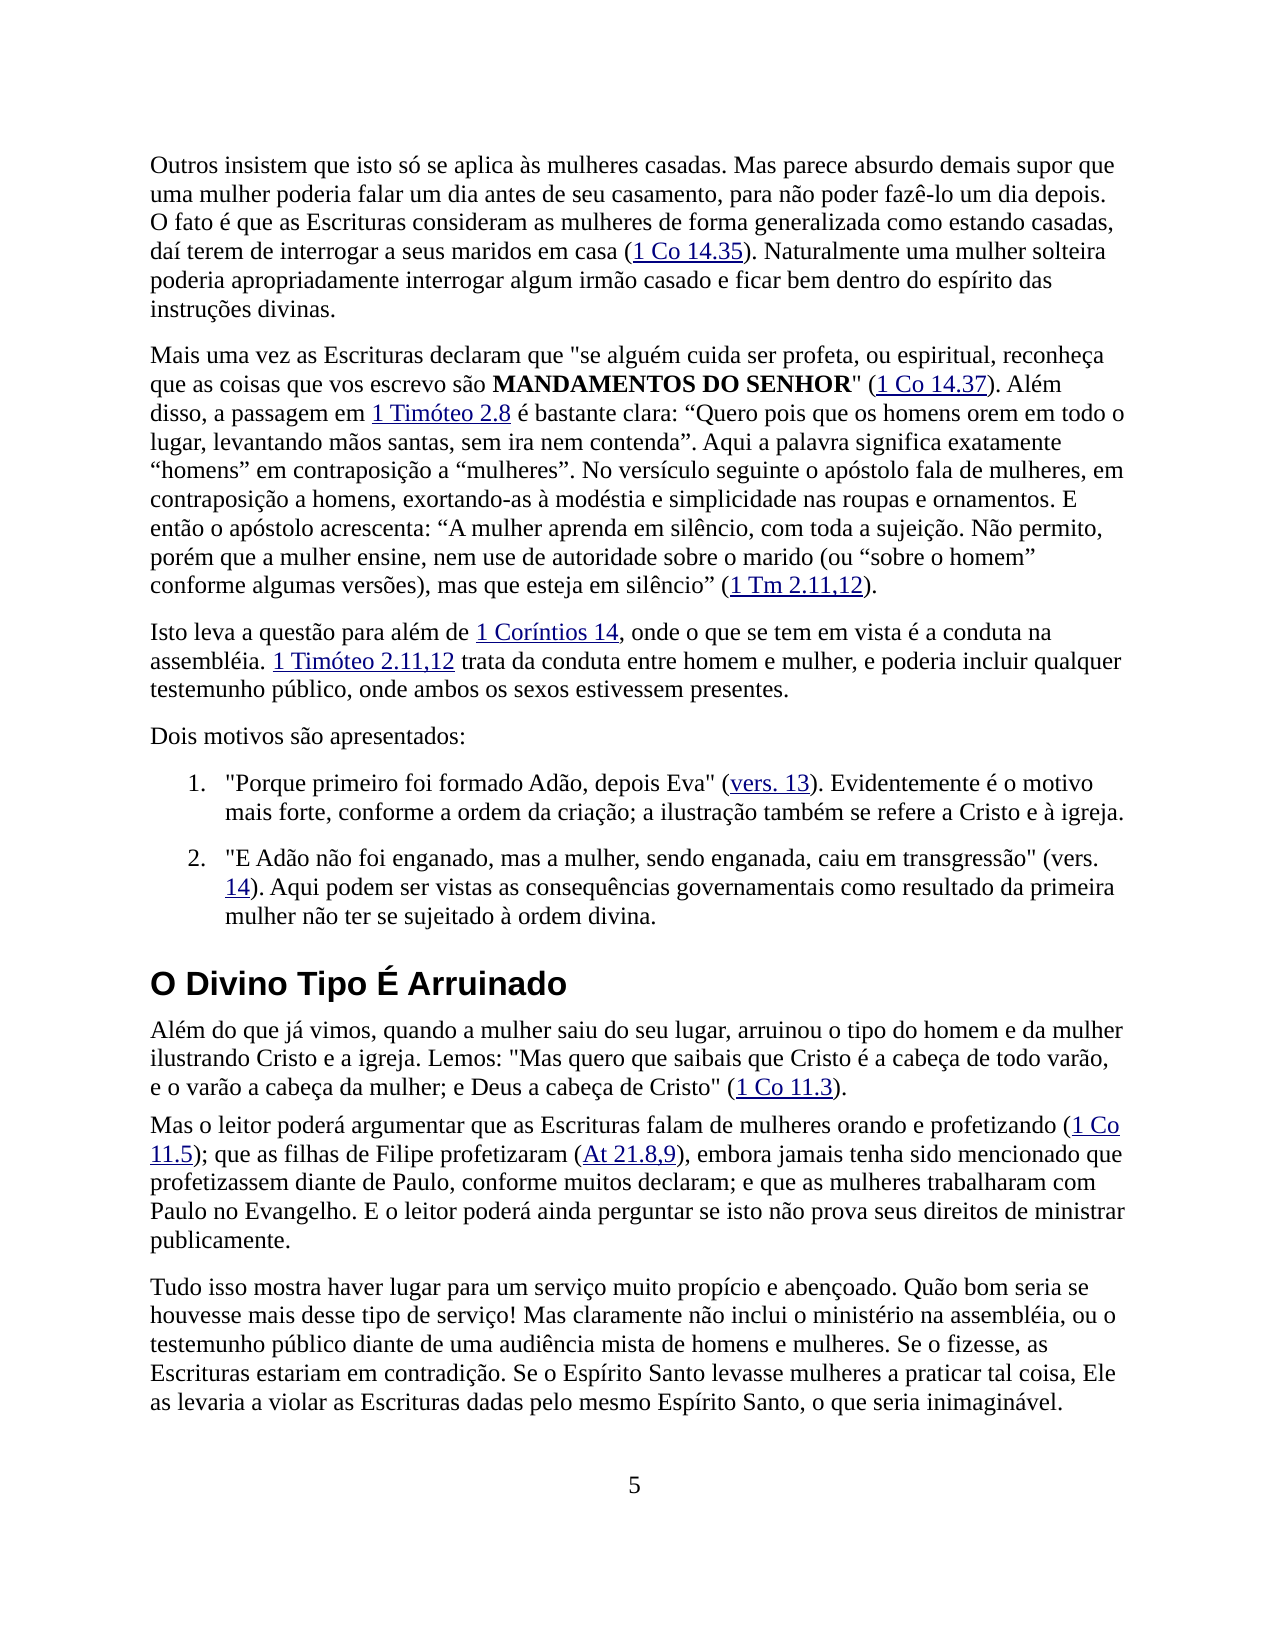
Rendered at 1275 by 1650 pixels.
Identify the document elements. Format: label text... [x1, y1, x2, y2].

list "Porque primeiro foi formado Adão, depois Eva" (vers. 13). Evidentemente é o motivo mais forte, conforme a ordem da criação; a ilustração também se refere a Cristo e à igreja. [187, 768, 1125, 825]
text Dois motivos são apresentados: [150, 721, 1125, 750]
list "E Adão não foi enganado, mas a mulher, sendo enganada, caiu em transgressão" (vers. 14). Aqui podem ser vistas as consequências governamentais como resultado da primeira mulher não ter se sujeitado à ordem divina. [187, 843, 1125, 929]
text Tudo isso mostra haver lugar para um serviço muito propício e abençoado. Quão bom seria se houvesse mais desse tipo de serviço! Mas claramente não inclui o ministério na assembléia, ou o testemunho público diante de uma audiência mista de homens e mulheres. Se o fizesse, as Escrituras estariam em contradição. Se o Espírito Santo levasse mulheres a praticar tal coisa, Ele as levaria a violar as Escrituras dadas pelo mesmo Espírito Santo, o que seria inimaginável. [150, 1272, 1125, 1415]
text Além do que já vimos, quando a mulher saiu do seu lugar, arruinou o tipo do homem e da mulher ilustrando Cristo e a igreja. Lemos: "Mas quero que saibais que Cristo é a cabeça de todo varão, e o varão a cabeça da mulher; e Deus a cabeça de Cristo" (1 Co 11.3). [150, 1015, 1125, 1101]
subtitle O Divino Tipo É Arruinado [150, 963, 1125, 1002]
text Mas o leitor poderá argumentar que as Escrituras falam de mulheres orando e profetizando (1 Co 11.5); que as filhas de Filipe profetizaram (At 21.8,9), embora jamais tenha sido mencionado que profetizassem diante de Paulo, conforme muitos declaram; e que as mulheres trabalharam com Paulo no Evangelho. E o leitor poderá ainda perguntar se isto não prova seus direitos de ministrar publicamente. [150, 1110, 1125, 1254]
text Outros insistem que isto só se aplica às mulheres casadas. Mas parece absurdo demais supor que uma mulher poderia falar um dia antes de seu casamento, para não poder fazê-lo um dia depois. O fato é que as Escrituras consideram as mulheres de forma generalizada como estando casadas, daí terem de interrogar a seus maridos em casa (1 Co 14.35). Naturalmente uma mulher solteira poderia apropriadamente interrogar algum irmão casado e ficar bem dentro do espírito das instruções divinas. [150, 150, 1125, 322]
text Isto leva a questão para além de 1 Coríntios 14, onde o que se tem em vista é a conduta na assembléia. 1 Timóteo 2.11,12 trata da conduta entre homem e mulher, e poderia incluir qualquer testemunho público, onde ambos os sexos estivessem presentes. [150, 617, 1125, 703]
text Mais uma vez as Escrituras declaram que "se alguém cuida ser profeta, ou espiritual, reconheça que as coisas que vos escrevo são MANDAMENTOS DO SENHOR" (1 Co 14.37). Além disso, a passagem em 1 Timóteo 2.8 é bastante clara: “Quero pois que os homens orem em todo o lugar, levantando mãos santas, sem ira nem contenda”. Aqui a palavra significa exatamente “homens” em contraposição a “mulheres”. No versículo seguinte o apóstolo fala de mulheres, em contraposição a homens, exortando-as à modéstia e simplicidade nas roupas e ornamentos. E então o apóstolo acrescenta: “A mulher aprenda em silêncio, com toda a sujeição. Não permito, porém que a mulher ensine, nem use de autoridade sobre o marido (ou “sobre o homem” conforme algumas versões), mas que esteja em silêncio” (1 Tm 2.11,12). [150, 340, 1125, 599]
